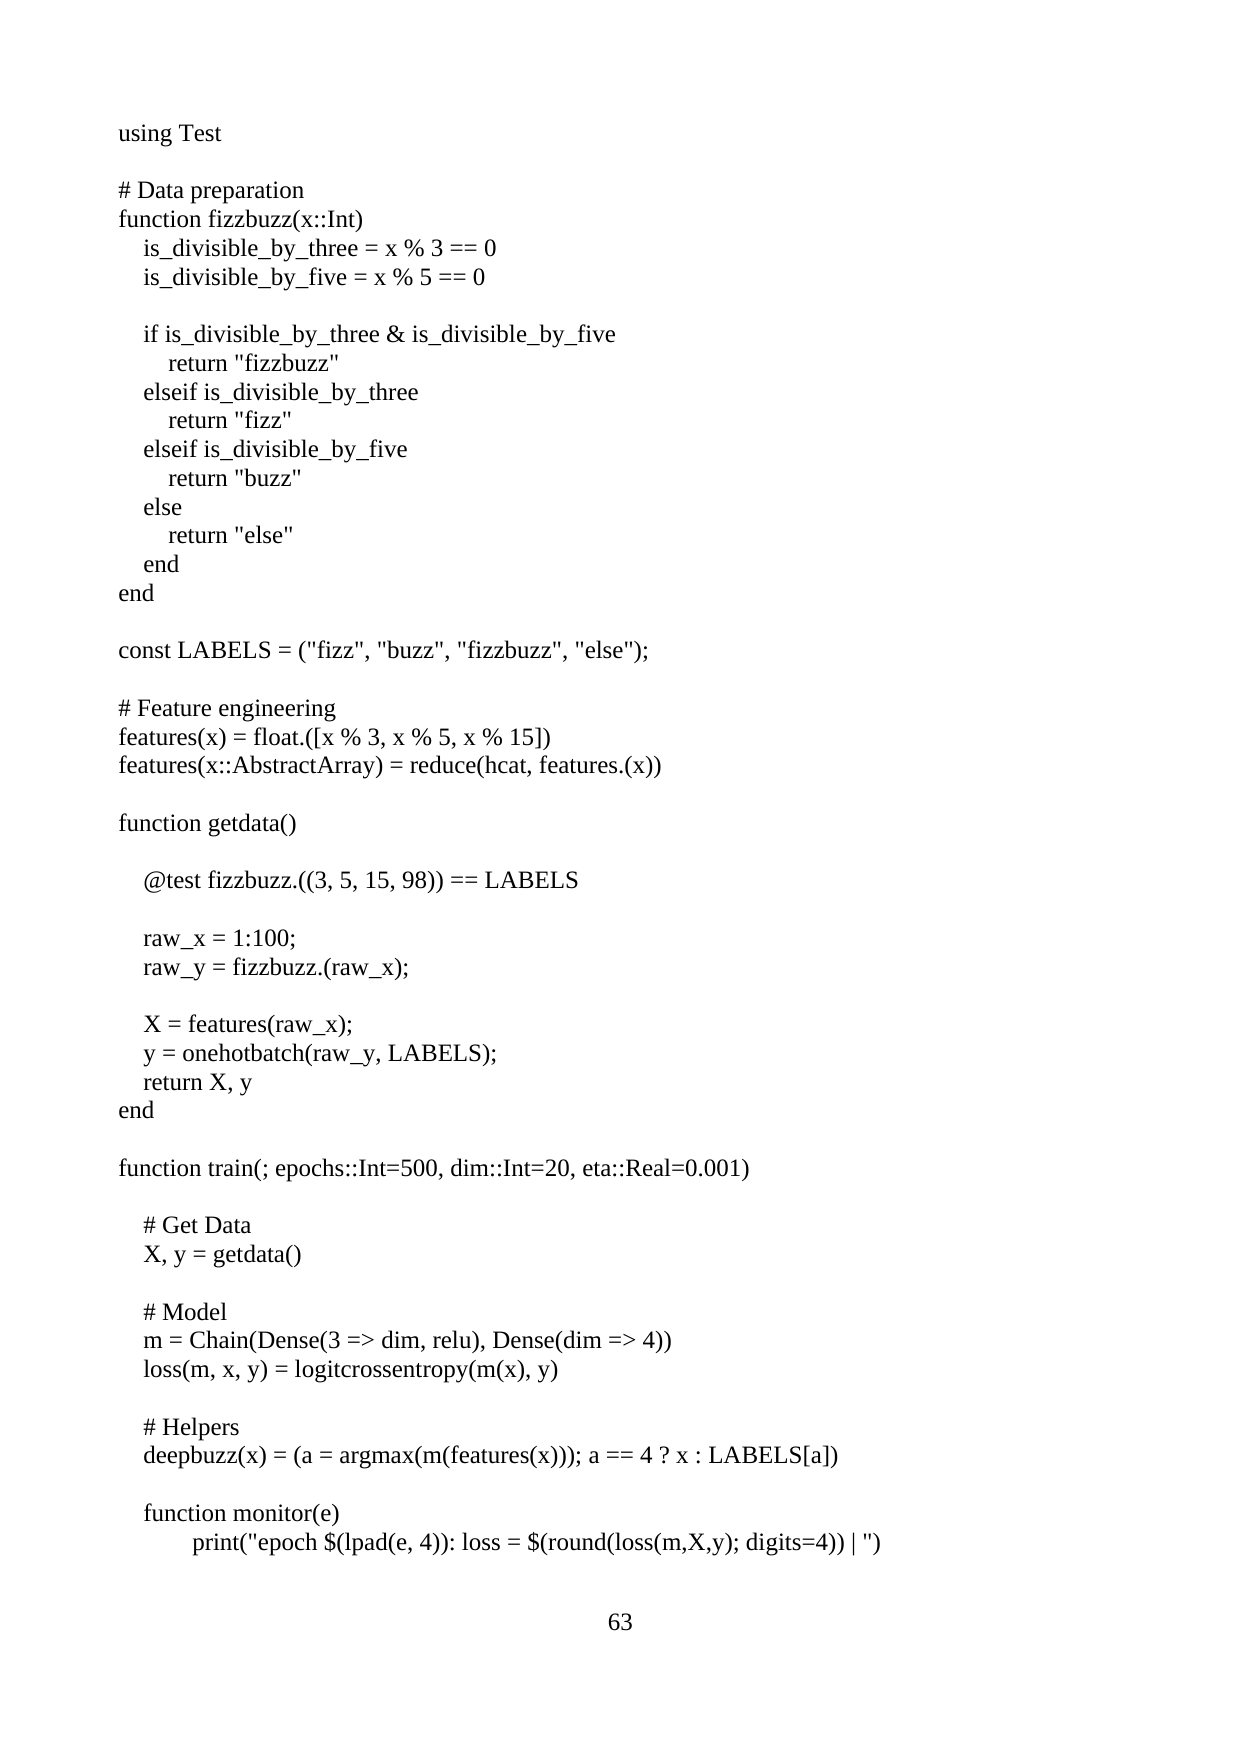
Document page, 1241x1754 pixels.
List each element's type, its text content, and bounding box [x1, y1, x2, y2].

text X, y = getdata() [118, 1239, 1122, 1268]
text raw_y = fizzbuzz.(raw_x); [118, 952, 1122, 981]
text features(x::AbstractArray) = reduce(hcat, features.(x)) [118, 751, 1122, 779]
text end [118, 578, 1122, 607]
text print("epoch $(lpad(e, 4)): loss = $(round(loss(m,X,y); digits=4)) | ") [118, 1527, 1122, 1556]
text return "fizz" [118, 406, 1122, 434]
text # Data preparation [118, 176, 1122, 204]
text function getdata() [118, 808, 1122, 837]
text y = onehotbatch(raw_y, LABELS); [118, 1038, 1122, 1067]
text # Get Data [118, 1211, 1122, 1239]
text function monitor(e) [118, 1498, 1122, 1527]
text X = features(raw_x); [118, 1009, 1122, 1038]
text return X, y [118, 1067, 1122, 1096]
text m = Chain(Dense(3 => dim, relu), Dense(dim => 4)) [118, 1326, 1122, 1354]
text end [118, 549, 1122, 578]
text return "buzz" [118, 463, 1122, 492]
text is_divisible_by_five = x % 5 == 0 [118, 262, 1122, 291]
text # Feature engineering [118, 693, 1122, 722]
text elseif is_divisible_by_five [118, 434, 1122, 463]
text using Test [118, 118, 1122, 147]
text end [118, 1096, 1122, 1124]
text elseif is_divisible_by_three [118, 377, 1122, 406]
text @test fizzbuzz.((3, 5, 15, 98)) == LABELS [118, 866, 1122, 894]
text if is_divisible_by_three & is_divisible_by_five [118, 319, 1122, 348]
text is_divisible_by_three = x % 3 == 0 [118, 233, 1122, 262]
text # Helpers [118, 1412, 1122, 1441]
text deepbuzz(x) = (a = argmax(m(features(x))); a == 4 ? x : LABELS[a]) [118, 1441, 1122, 1469]
text features(x) = float.([x % 3, x % 5, x % 15]) [118, 722, 1122, 751]
text return "fizzbuzz" [118, 348, 1122, 377]
text return "else" [118, 521, 1122, 549]
text const LABELS = ("fizz", "buzz", "fizzbuzz", "else"); [118, 636, 1122, 664]
text function train(; epochs::Int=500, dim::Int=20, eta::Real=0.001) [118, 1153, 1122, 1182]
text raw_x = 1:100; [118, 923, 1122, 952]
text else [118, 492, 1122, 521]
text # Model [118, 1297, 1122, 1326]
text function fizzbuzz(x::Int) [118, 204, 1122, 233]
text loss(m, x, y) = logitcrossentropy(m(x), y) [118, 1354, 1122, 1383]
